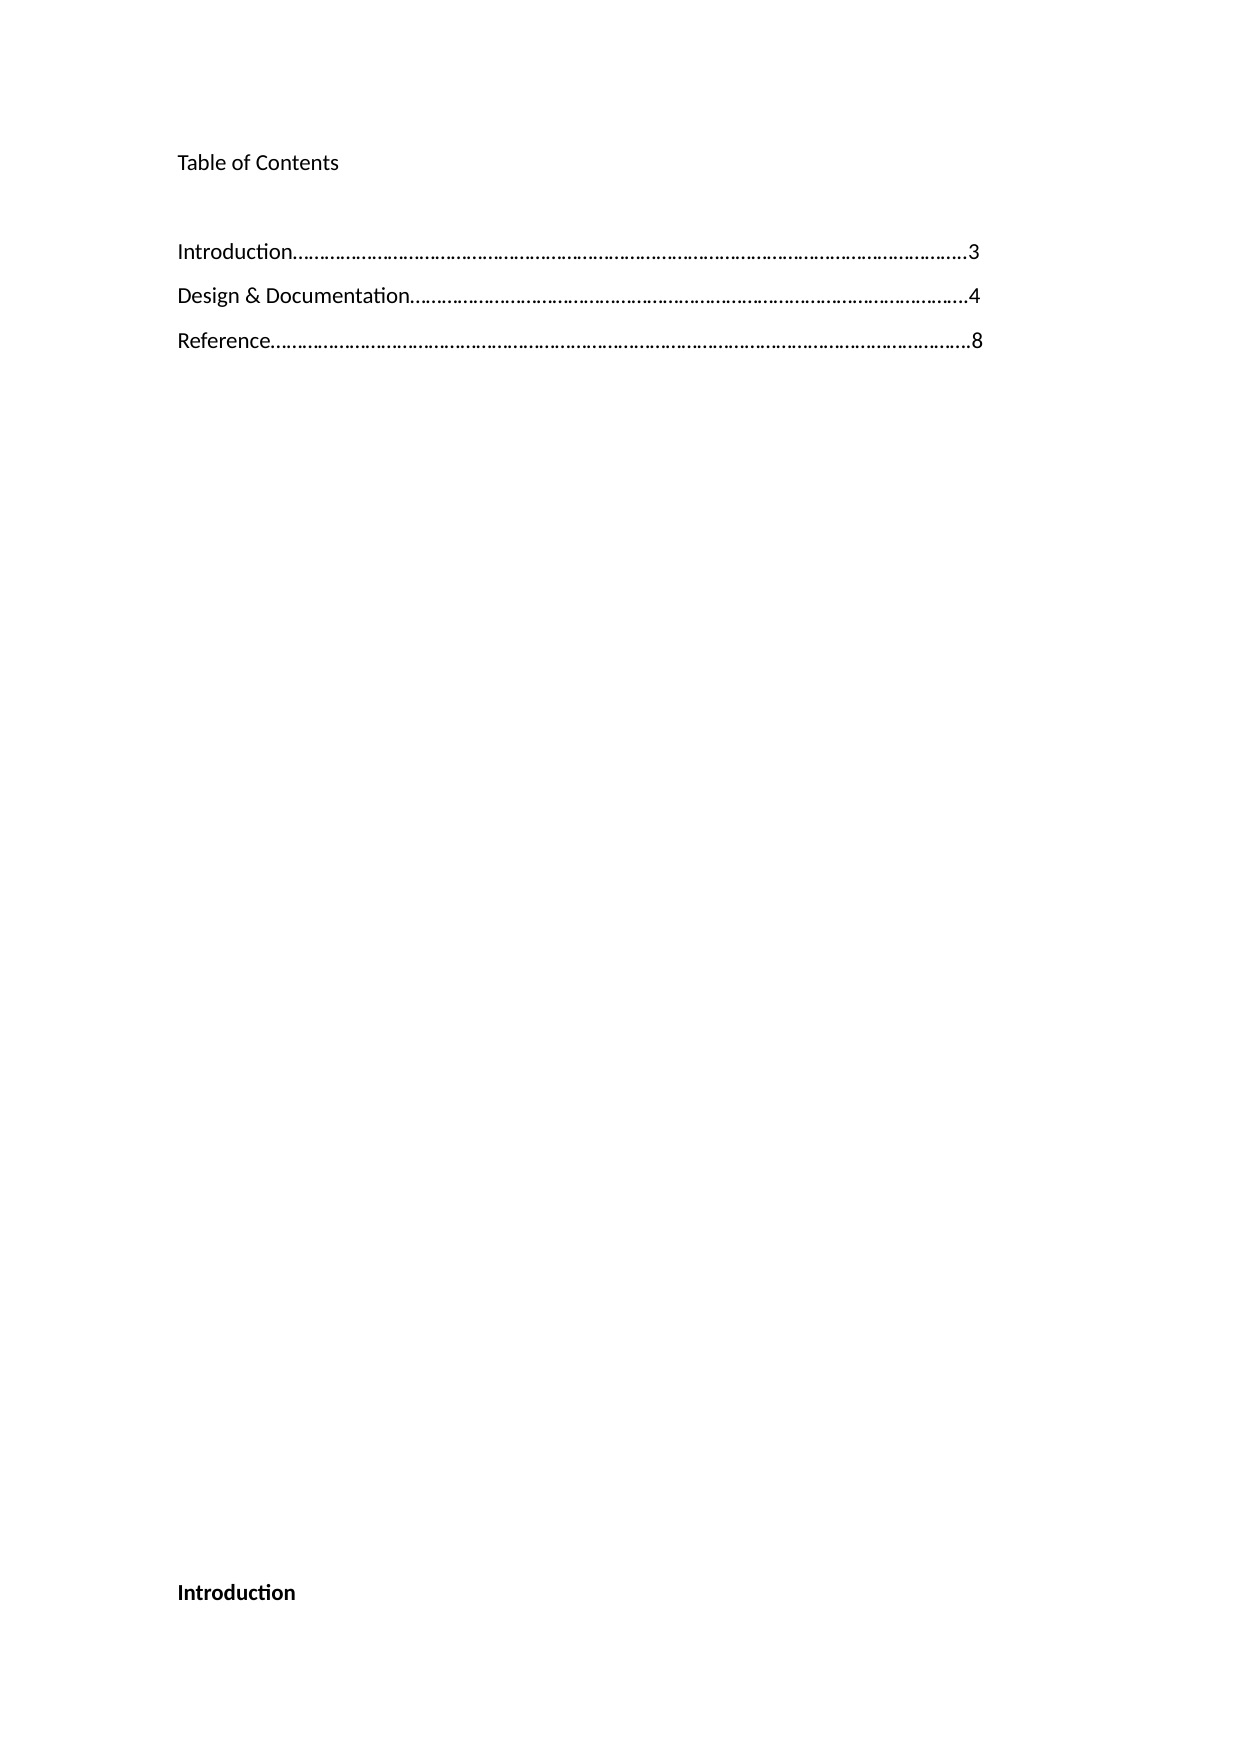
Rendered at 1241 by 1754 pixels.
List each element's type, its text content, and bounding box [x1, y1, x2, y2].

text Reference…………………………………………………………………………………………………………………….8 [177, 326, 1063, 354]
text Introduction………………………………………………………………………………………………………………..3 [177, 237, 1063, 265]
text Design & Documentation…………………………………………………………………………………………….4 [177, 282, 1063, 310]
text Introduction [177, 1578, 1063, 1606]
text Table of Contents [177, 148, 1063, 176]
